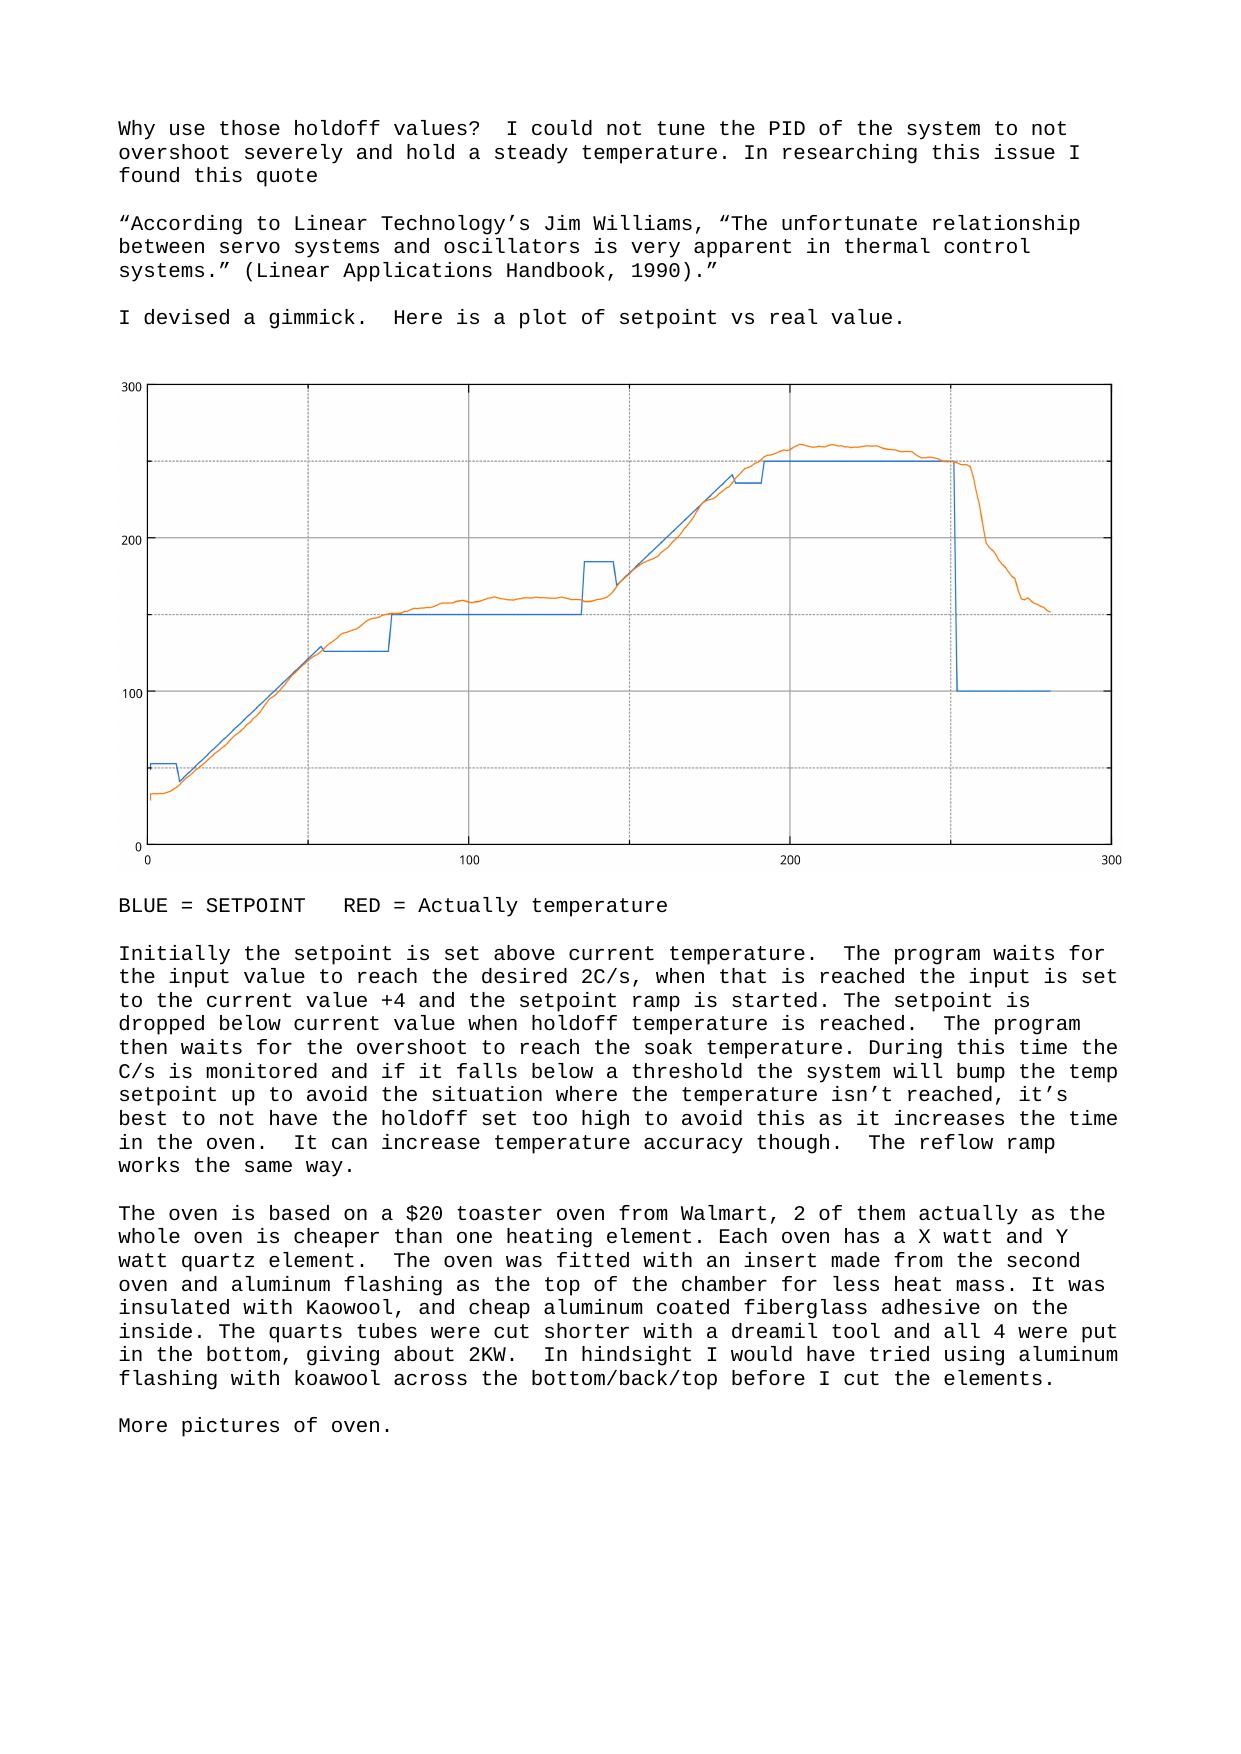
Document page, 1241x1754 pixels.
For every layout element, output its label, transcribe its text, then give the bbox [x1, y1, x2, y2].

text More pictures of oven. [118, 1415, 1122, 1439]
text Initially the setpoint is set above current temperature. The program waits for the input value to reach the desired 2C/s, when that is reached the input is set to the current value +4 and the setpoint ramp is started. The setpoint is dropped below current value when holdoff temperature is reached. The program then waits for the overshoot to reach the soak temperature. During this time the C/s is monitored and if it falls below a threshold the system will bump the temp setpoint up to avoid the situation where the temperature isn’t reached, it’s best to not have the holdoff set too high to avoid this as it increases the time in the oven. It can increase temperature accuracy though. The reflow ramp works the same way. [118, 942, 1122, 1179]
text The oven is based on a $20 toaster oven from Walmart, 2 of them actually as the whole oven is cheaper than one heating element. Each oven has a X watt and Y watt quartz element. The oven was fitted with an insert made from the second oven and aluminum flashing as the top of the chamber for less heat mass. It was insulated with Kaowool, and cheap aluminum coated fiberglass adhesive on the inside. The quarts tubes were cut shorter with a dreamil tool and all 4 were put in the bottom, giving about 2KW. In hindsight I would have tried using aluminum flashing with koawool across the bottom/back/top before I cut the elements. [118, 1203, 1122, 1392]
text Why use those holdoff values? I could not tune the PID of the system to not overshoot severely and hold a steady temperature. In researching this issue I found this quote [118, 118, 1122, 189]
text I devised a gimmick. Here is a plot of setpoint vs real value. [118, 307, 1122, 331]
text “According to Linear Technology’s Jim Williams, “The unfortunate relationship between servo systems and oscillators is very apparent in thermal control systems.” (Linear Applications Handbook, 1990).” [118, 213, 1122, 284]
picture [118, 378, 1123, 872]
text BLUE = SETPOINT RED = Actually temperature [118, 895, 1122, 919]
